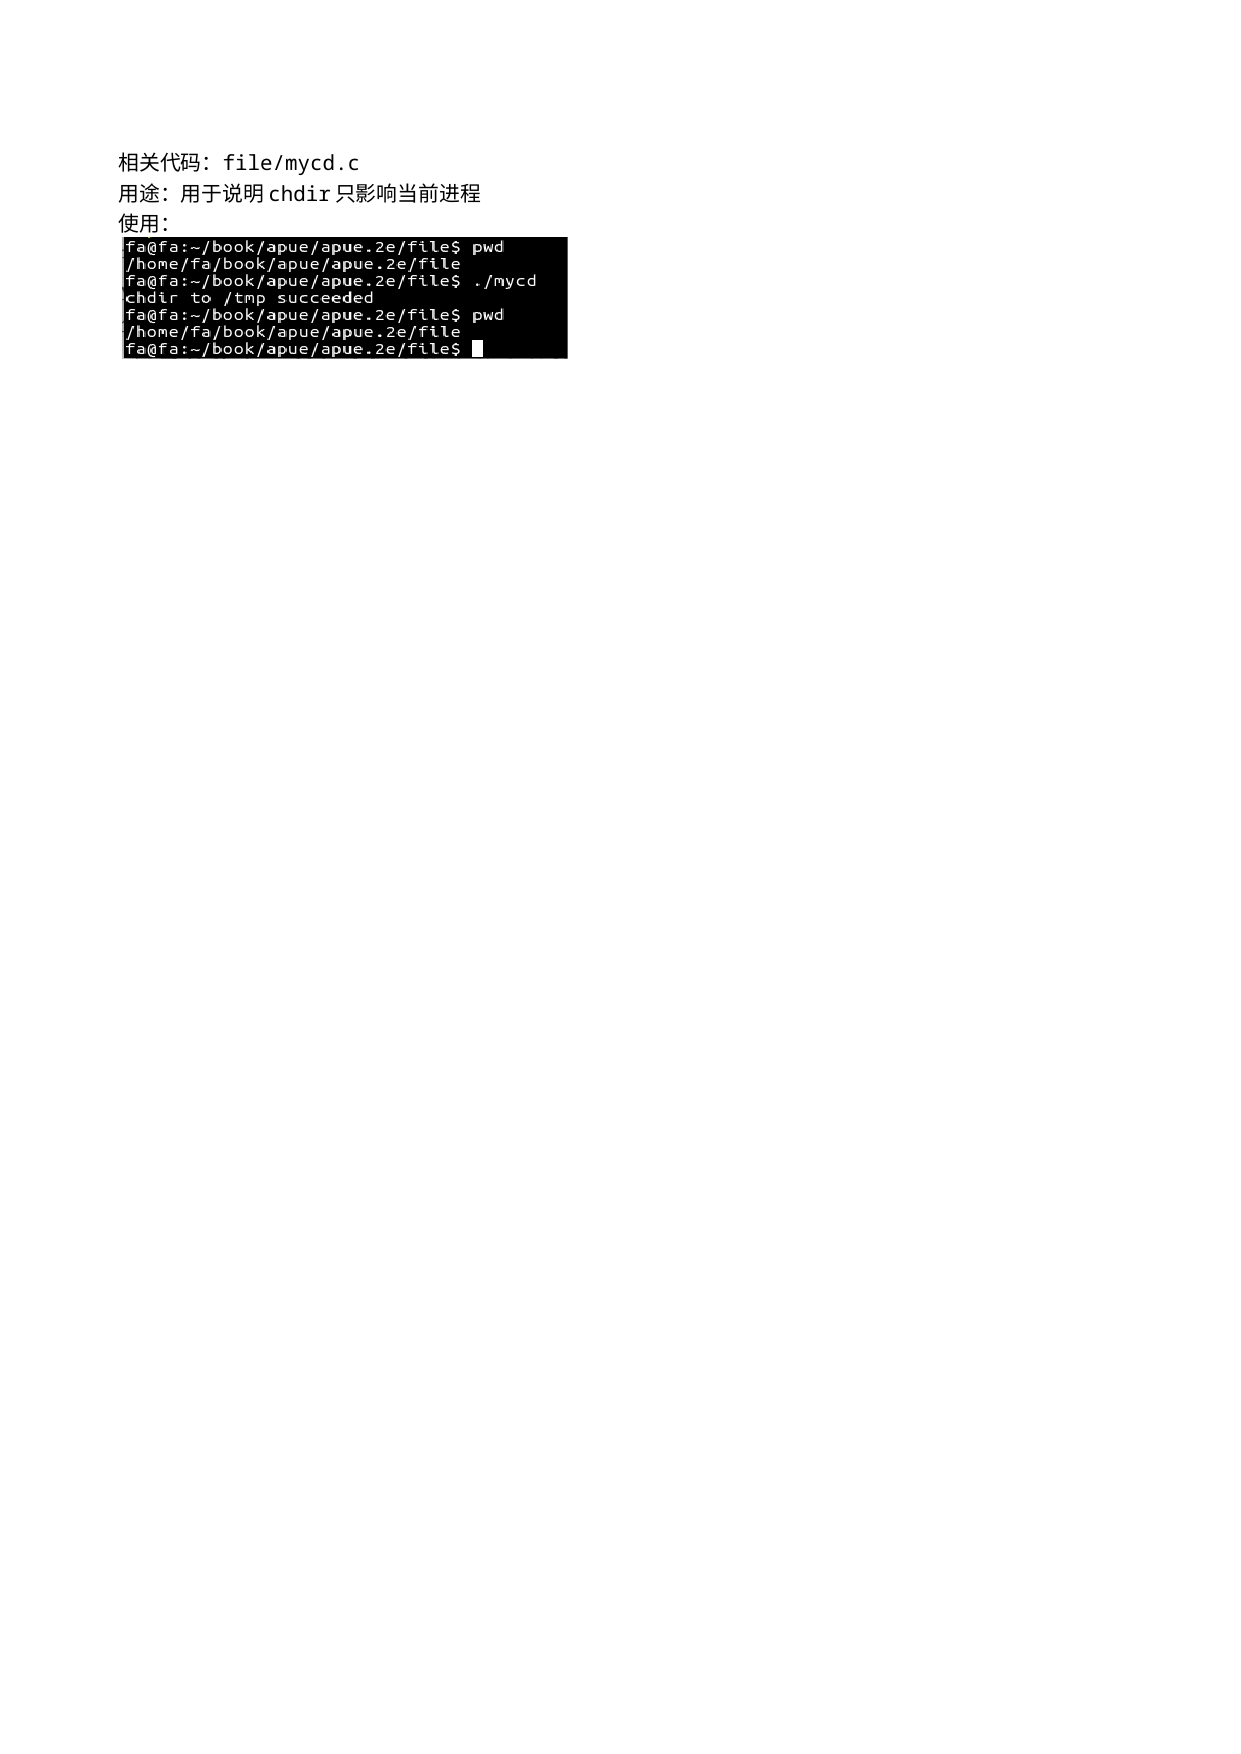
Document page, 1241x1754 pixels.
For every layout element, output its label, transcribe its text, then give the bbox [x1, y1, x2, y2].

text 使用： [118, 207, 1122, 237]
text 相关代码：file/mycd.c [118, 147, 1122, 177]
picture [122, 237, 568, 359]
text 用途：用于说明chdir只影响当前进程 [118, 177, 1122, 207]
